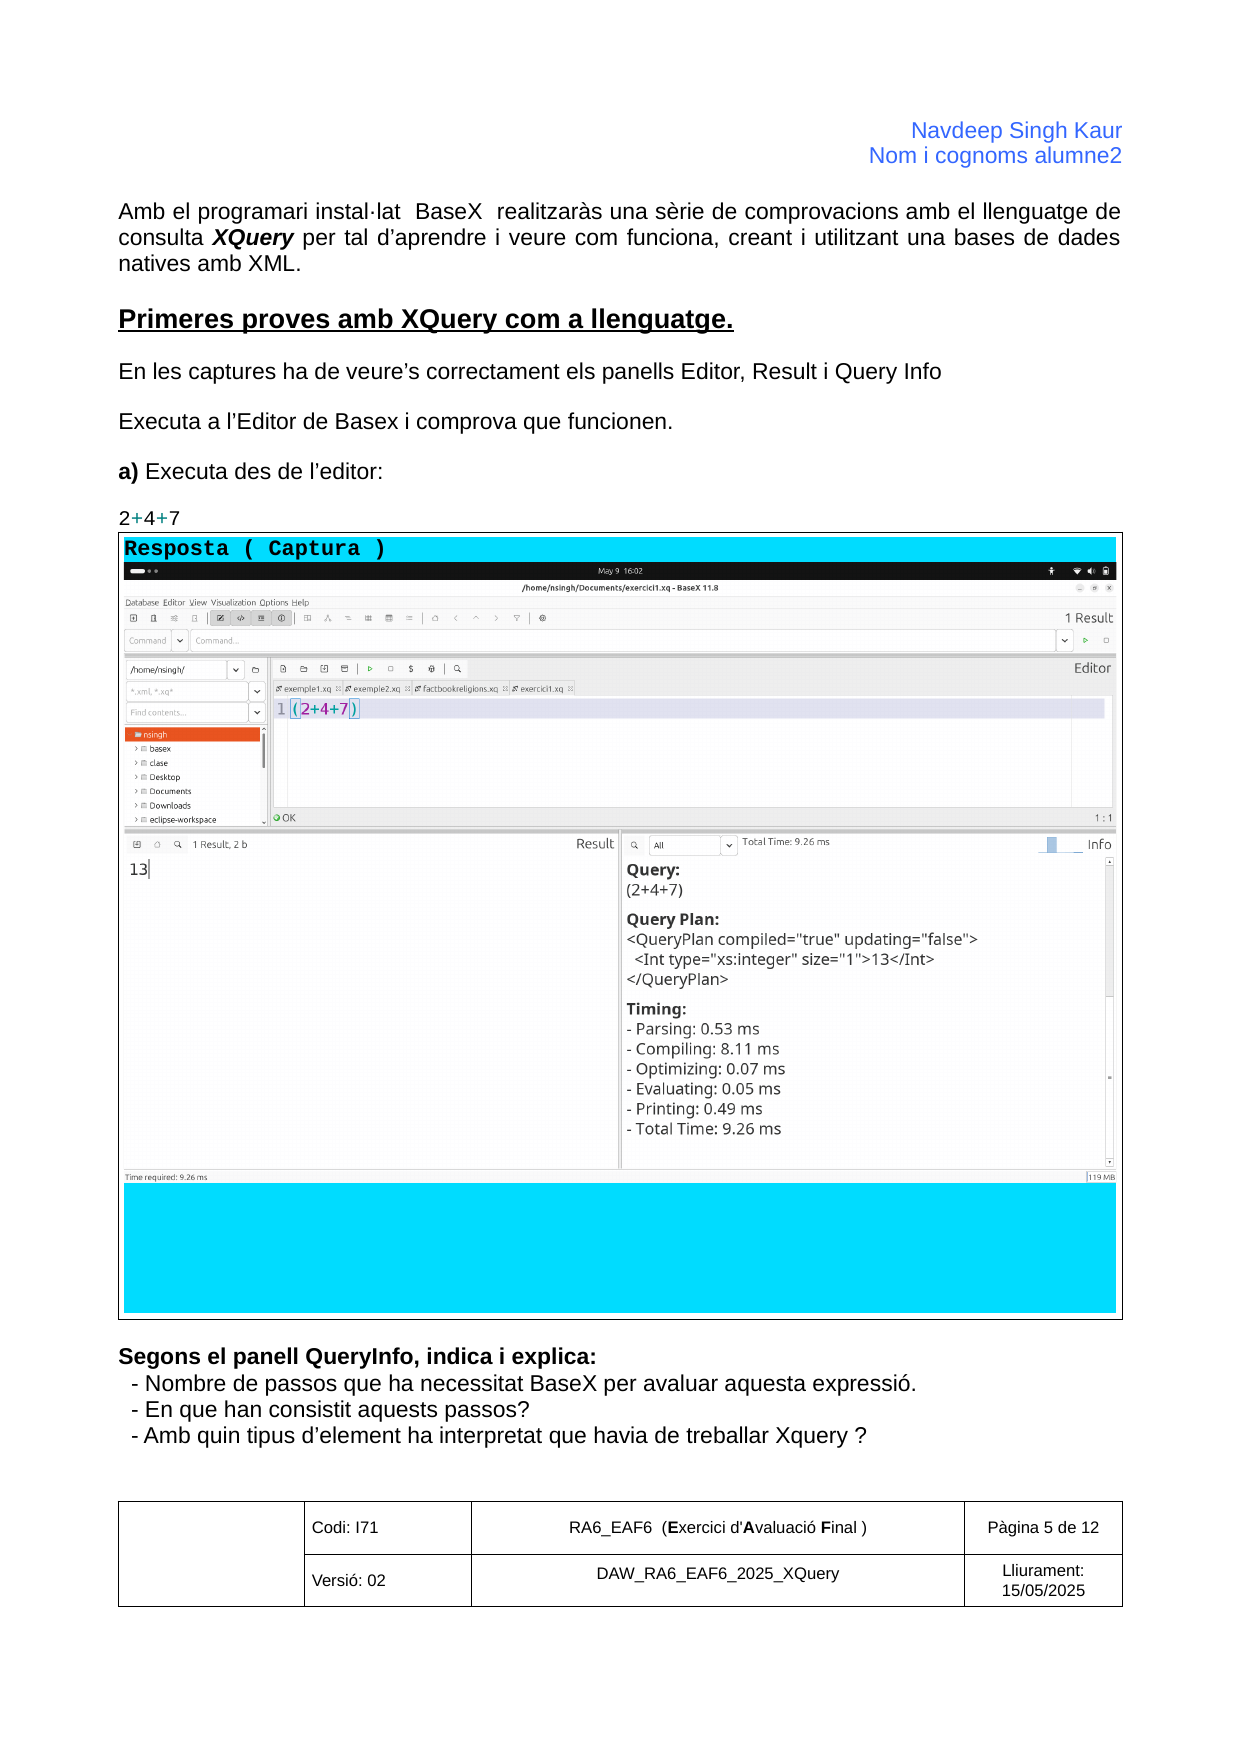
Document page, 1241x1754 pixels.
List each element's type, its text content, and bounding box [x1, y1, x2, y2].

text - Nombre de passos que ha necessitat BaseX per avaluar aquesta expressió. [118, 1370, 1122, 1396]
text Primeres proves amb XQuery com a llenguatge. [118, 303, 1122, 334]
text Segons el panell QueryInfo, indica i explica: [118, 1343, 1122, 1370]
text - Amb quin tipus d’element ha interpretat que havia de treballar Xquery ? [118, 1422, 1122, 1449]
table_header Resposta ( Captura ) [119, 533, 1122, 1182]
text 2+4+7 [118, 508, 1122, 532]
picture [123, 562, 1117, 1183]
text En les captures ha de veure’s correctament els panells Editor, Result i Query Info [118, 358, 1122, 384]
text a) Executa des de l’editor: [118, 458, 1122, 484]
text - En que han consistit aquests passos? [118, 1396, 1122, 1422]
text Executa a l’Editor de Basex i comprova que funcionen. [118, 408, 1122, 434]
table_header [119, 1183, 1122, 1319]
text Amb el programari instal·lat BaseX realitzaràs una sèrie de comprovacions amb el llenguatge de consulta XQuery per tal d’aprendre i veure com funciona, creant i utilitzant una bases de dades natives amb XML. [118, 198, 1122, 277]
